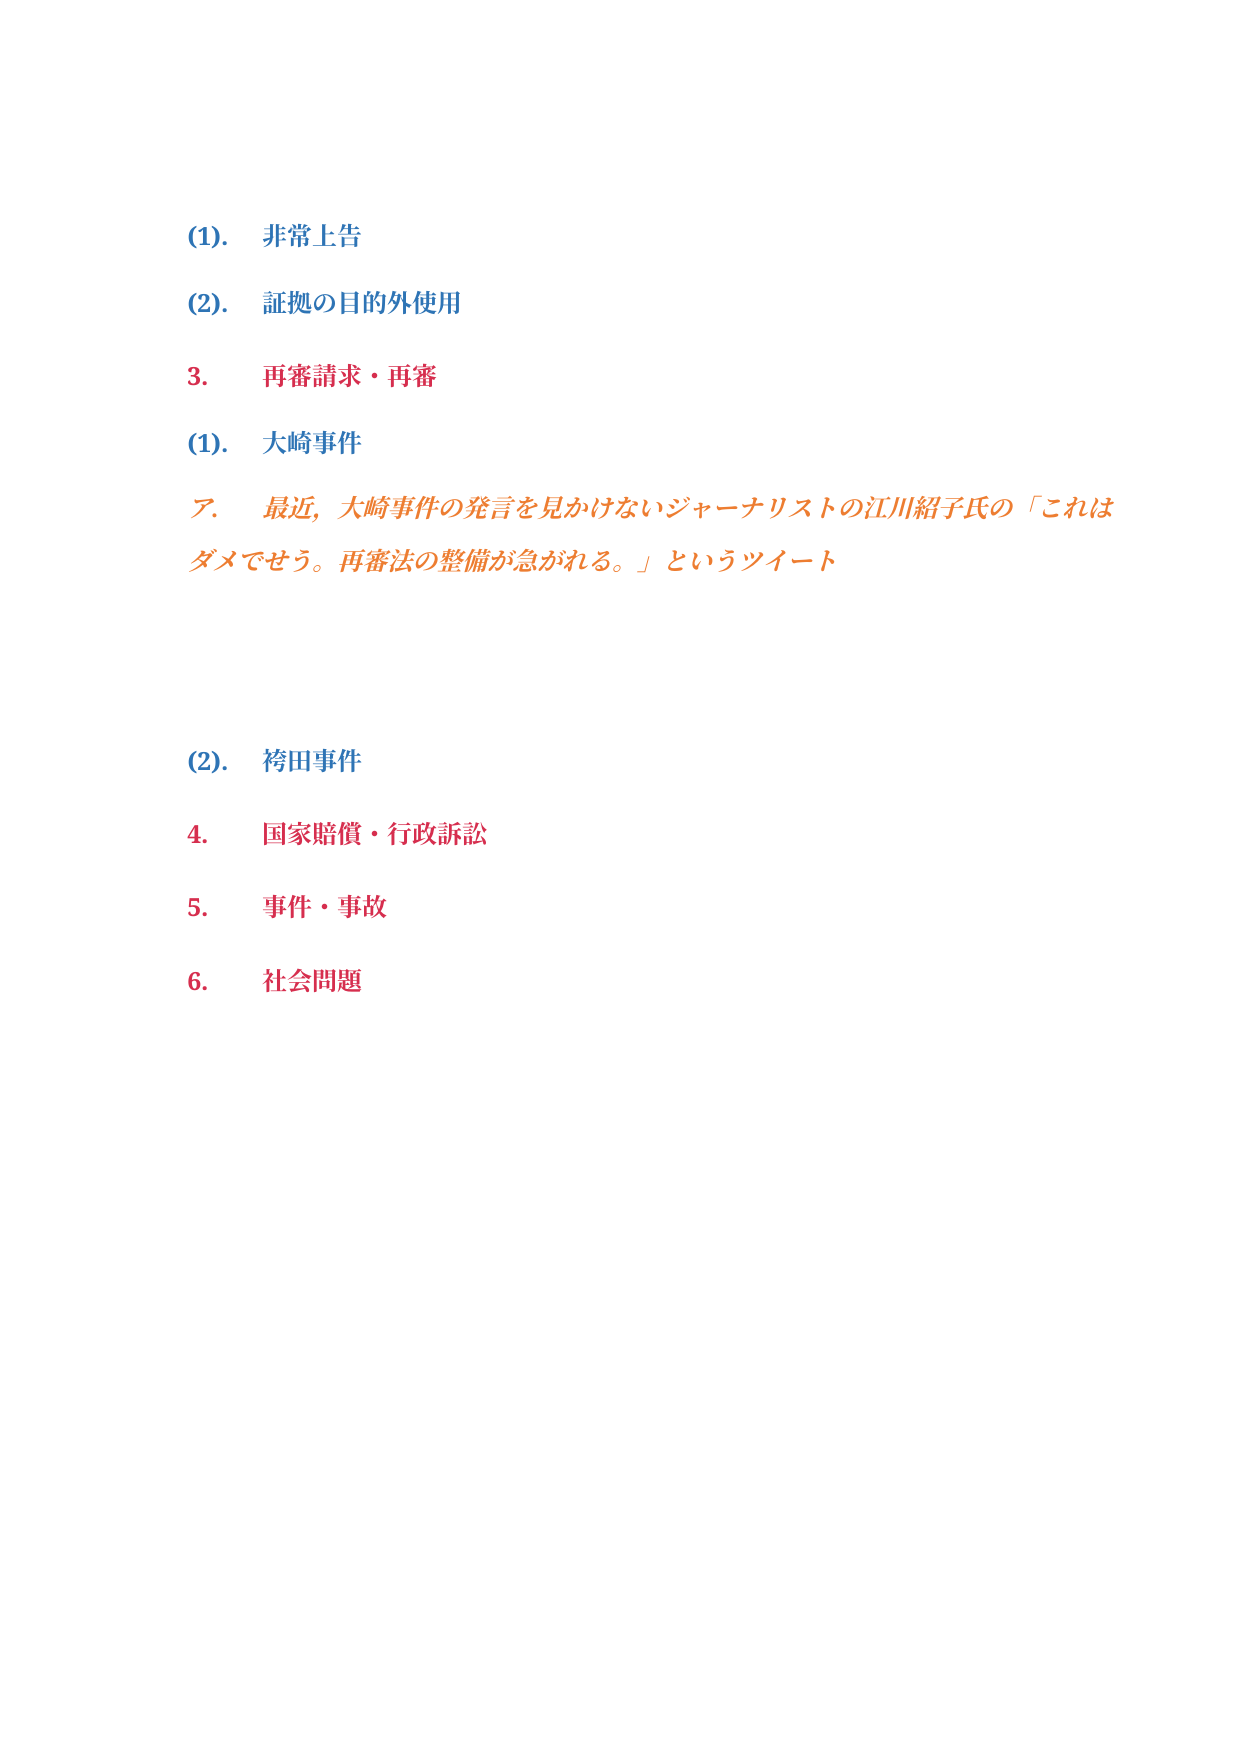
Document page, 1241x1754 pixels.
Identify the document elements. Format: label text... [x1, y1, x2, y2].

subtitle 最近，大崎事件の発言を見かけないジャーナリストの江川紹子氏の「これはダメでせう。再審法の整備が急がれる。」というツイート [187, 481, 1112, 586]
subtitle 事件・事故 [187, 880, 1112, 932]
subtitle 証拠の目的外使用 [187, 275, 1112, 328]
subtitle 袴田事件 [187, 733, 1112, 786]
subtitle 社会問題 [187, 953, 1112, 1006]
subtitle 大崎事件 [187, 416, 1112, 468]
subtitle 国家賠償・行政訴訟 [187, 806, 1112, 859]
subtitle 再審請求・再審 [187, 348, 1112, 401]
subtitle 非常上告 [187, 208, 1112, 261]
